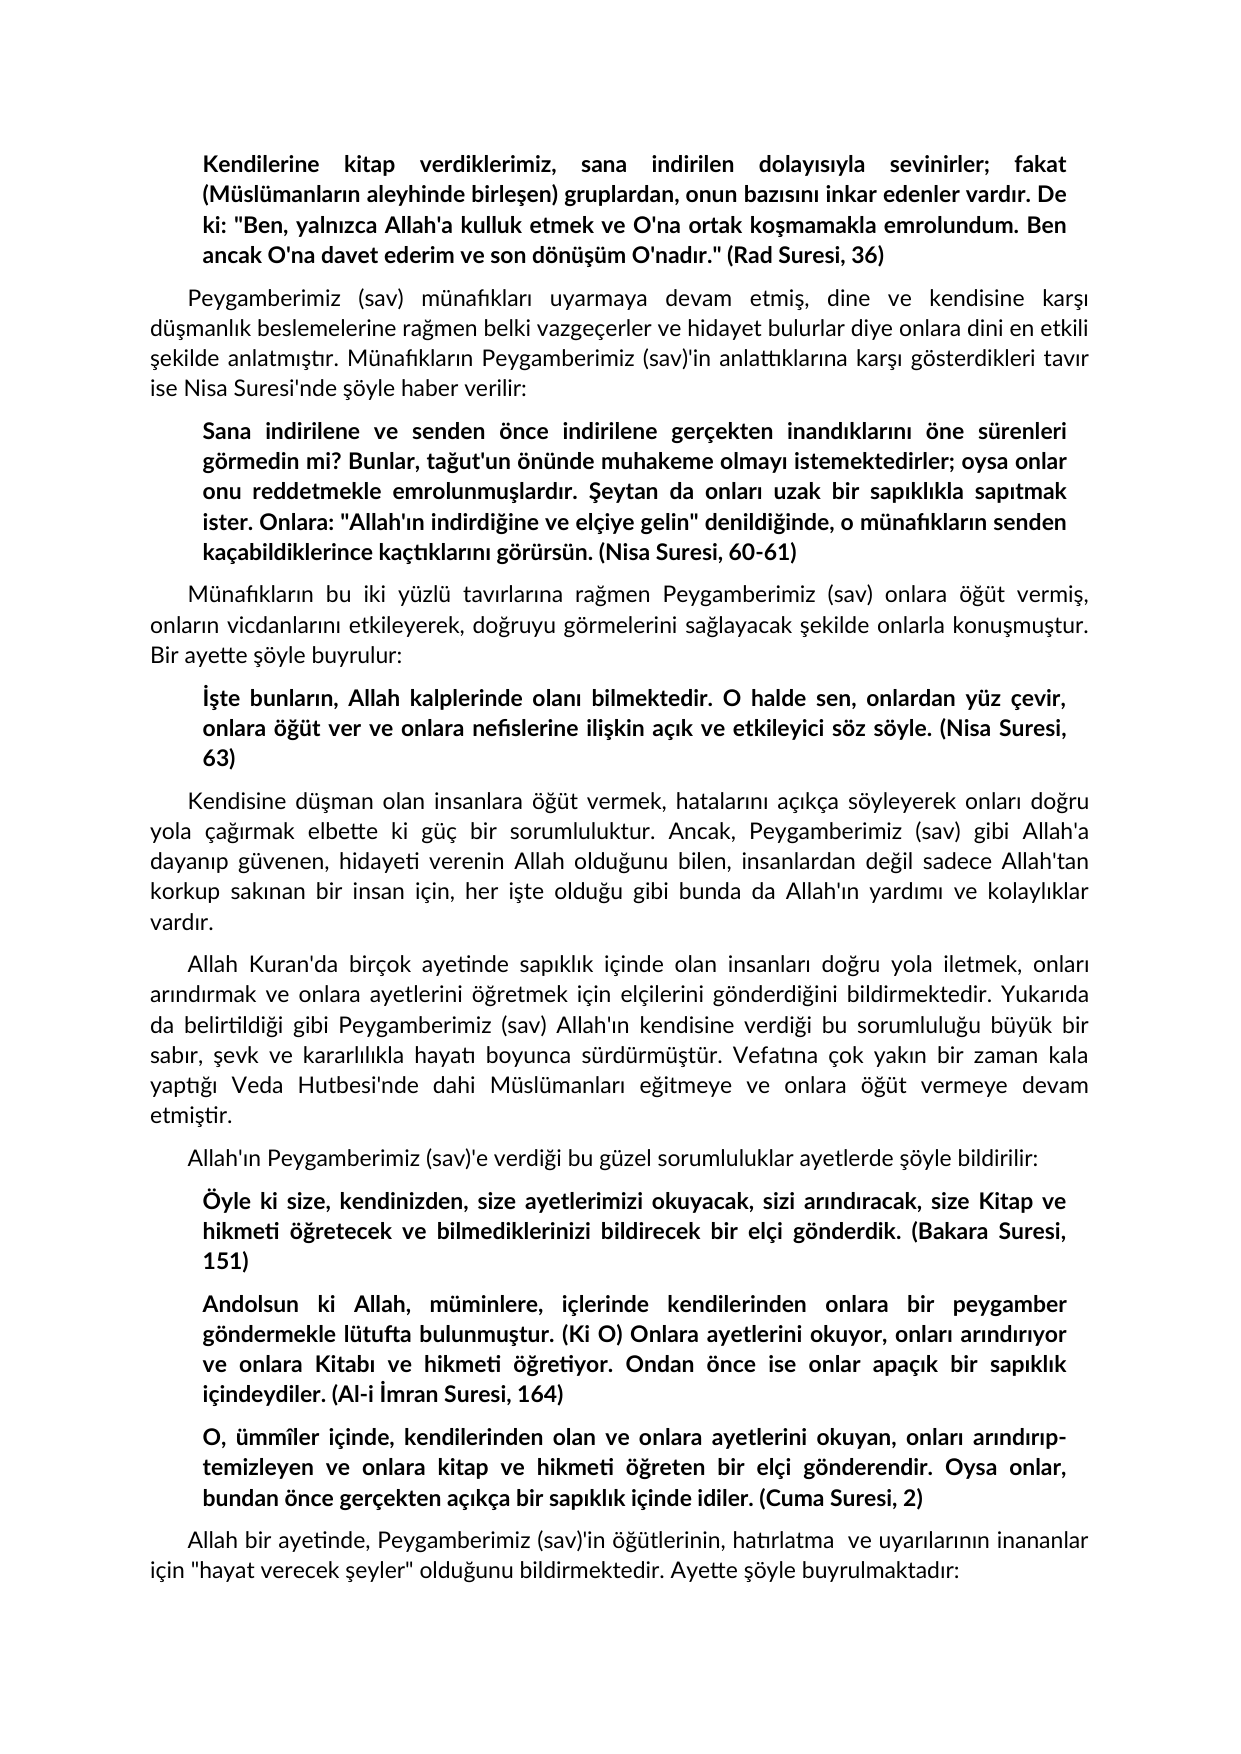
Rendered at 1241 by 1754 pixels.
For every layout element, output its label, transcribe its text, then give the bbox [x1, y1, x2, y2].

text O, ümmîler içinde, kendilerinden olan ve onlara ayetlerini okuyan, onları arındırıp-temizleyen ve onlara kitap ve hikmeti öğreten bir elçi gönderendir. Oysa onlar, bundan önce gerçekten açıkça bir sapıklık içinde idiler. (Cuma Suresi, 2) [202, 1423, 1068, 1511]
text Sana indirilene ve senden önce indirilene gerçekten inandıklarını öne sürenleri görmedin mi? Bunlar, tağut'un önünde muhakeme olmayı istemektedirler; oysa onlar onu reddetmekle emrolunmuşlardır. Şeytan da onları uzak bir sapıklıkla sapıtmak ister. Onlara: "Allah'ın indirdiğine ve elçiye gelin" denildiğinde, o münafıkların senden kaçabildiklerince kaçtıklarını görürsün. (Nisa Suresi, 60-61) [202, 417, 1068, 565]
text Öyle ki size, kendinizden, size ayetlerimizi okuyacak, sizi arındıracak, size Kitap ve hikmeti öğretecek ve bilmediklerinizi bildirecek bir elçi gönderdik. (Bakara Suresi, 151) [202, 1186, 1068, 1274]
text Andolsun ki Allah, müminlere, içlerinde kendilerinden onlara bir peygamber göndermekle lütufta bulunmuştur. (Ki O) Onlara ayetlerini okuyor, onları arındırıyor ve onlara Kitabı ve hikmeti öğretiyor. Ondan önce ise onlar apaçık bir sapıklık içindeydiler. (Al-i İmran Suresi, 164) [202, 1289, 1068, 1408]
text İşte bunların, Allah kalplerinde olanı bilmektedir. O halde sen, onlardan yüz çevir, onlara öğüt ver ve onlara nefislerine ilişkin açık ve etkileyici söz söyle. (Nisa Suresi, 63) [202, 683, 1068, 771]
text Kendisine düşman olan insanlara öğüt vermek, hatalarını açıkça söyleyerek onları doğru yola çağırmak elbette ki güç bir sorumluluktur. Ancak, Peygamberimiz (sav) gibi Allah'a dayanıp güvenen, hidayeti verenin Allah olduğunu bilen, insanlardan değil sadece Allah'tan korkup sakınan bir insan için, her işte olduğu gibi bunda da Allah'ın yardımı ve kolaylıklar vardır. [150, 786, 1090, 935]
text Allah Kuran'da birçok ayetinde sapıklık içinde olan insanları doğru yola iletmek, onları arındırmak ve onlara ayetlerini öğretmek için elçilerini gönderdiğini bildirmektedir. Yukarıda da belirtildiği gibi Peygamberimiz (sav) Allah'ın kendisine verdiği bu sorumluluğu büyük bir sabır, şevk ve kararlılıkla hayatı boyunca sürdürmüştür. Vefatına çok yakın bir zaman kala yaptığı Veda Hutbesi'nde dahi Müslümanları eğitmeye ve onlara öğüt vermeye devam etmiştir. [150, 950, 1090, 1128]
text Allah'ın Peygamberimiz (sav)'e verdiği bu güzel sorumluluklar ayetlerde şöyle bildirilir: [150, 1144, 1090, 1171]
text Kendilerine kitap verdiklerimiz, sana indirilen dolayısıyla sevinirler; fakat (Müslümanların aleyhinde birleşen) gruplardan, onun bazısını inkar edenler vardır. De ki: "Ben, yalnızca Allah'a kulluk etmek ve O'na ortak koşmamakla emrolundum. Ben ancak O'na davet ederim ve son dönüşüm O'nadır." (Rad Suresi, 36) [202, 150, 1068, 268]
text Münafıkların bu iki yüzlü tavırlarına rağmen Peygamberimiz (sav) onlara öğüt vermiş, onların vicdanlarını etkileyerek, doğruyu görmelerini sağlayacak şekilde onlarla konuşmuştur. Bir ayette şöyle buyrulur: [150, 580, 1090, 668]
text Allah bir ayetinde, Peygamberimiz (sav)'in öğütlerinin, hatırlatma ve uyarılarının inananlar için "hayat verecek şeyler" olduğunu bildirmektedir. Ayette şöyle buyrulmaktadır: [150, 1526, 1090, 1584]
text Peygamberimiz (sav) münafıkları uyarmaya devam etmiş, dine ve kendisine karşı düşmanlık beslemelerine rağmen belki vazgeçerler ve hidayet bulurlar diye onlara dini en etkili şekilde anlatmıştır. Münafıkların Peygamberimiz (sav)'in anlattıklarına karşı gösterdikleri tavır ise Nisa Suresi'nde şöyle haber verilir: [150, 283, 1090, 401]
